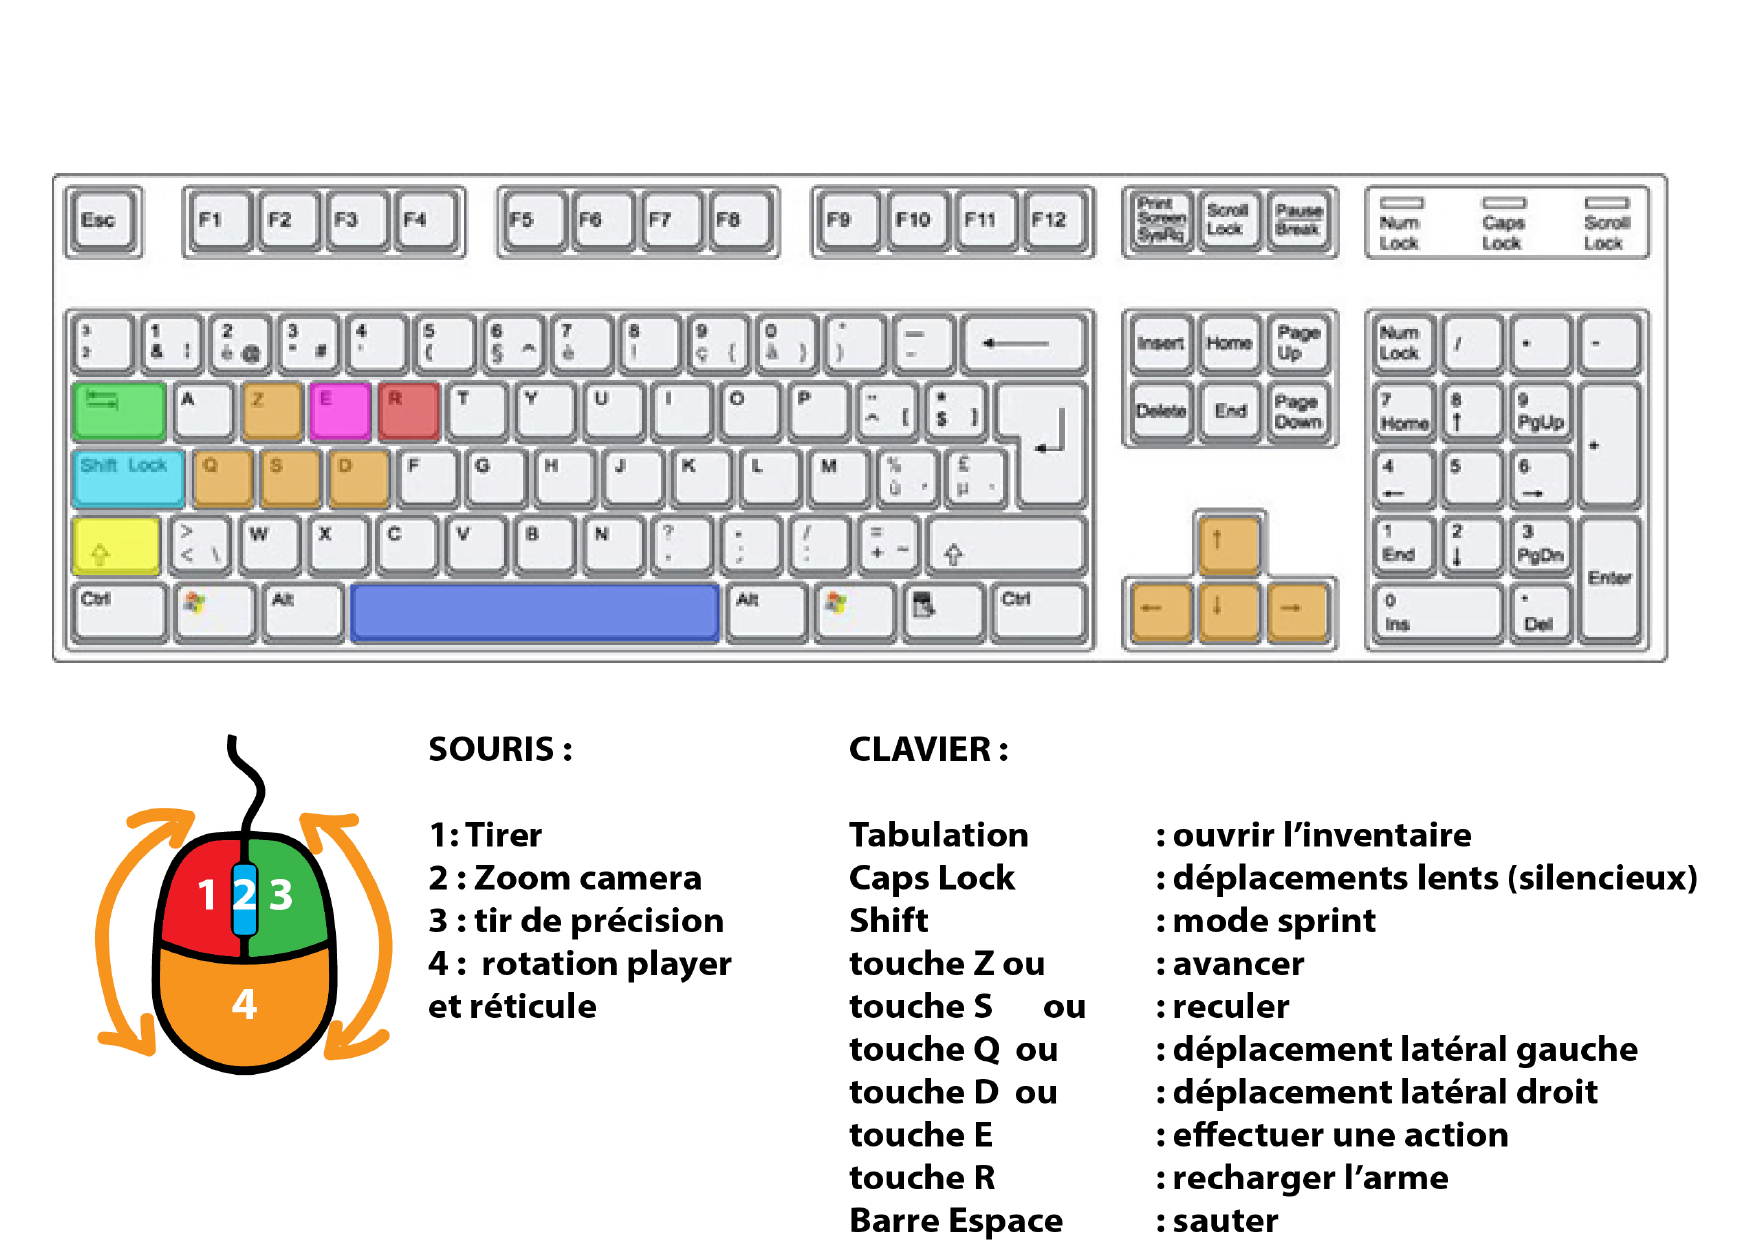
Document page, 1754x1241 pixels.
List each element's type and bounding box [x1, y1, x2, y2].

picture [52, 173, 1698, 1241]
